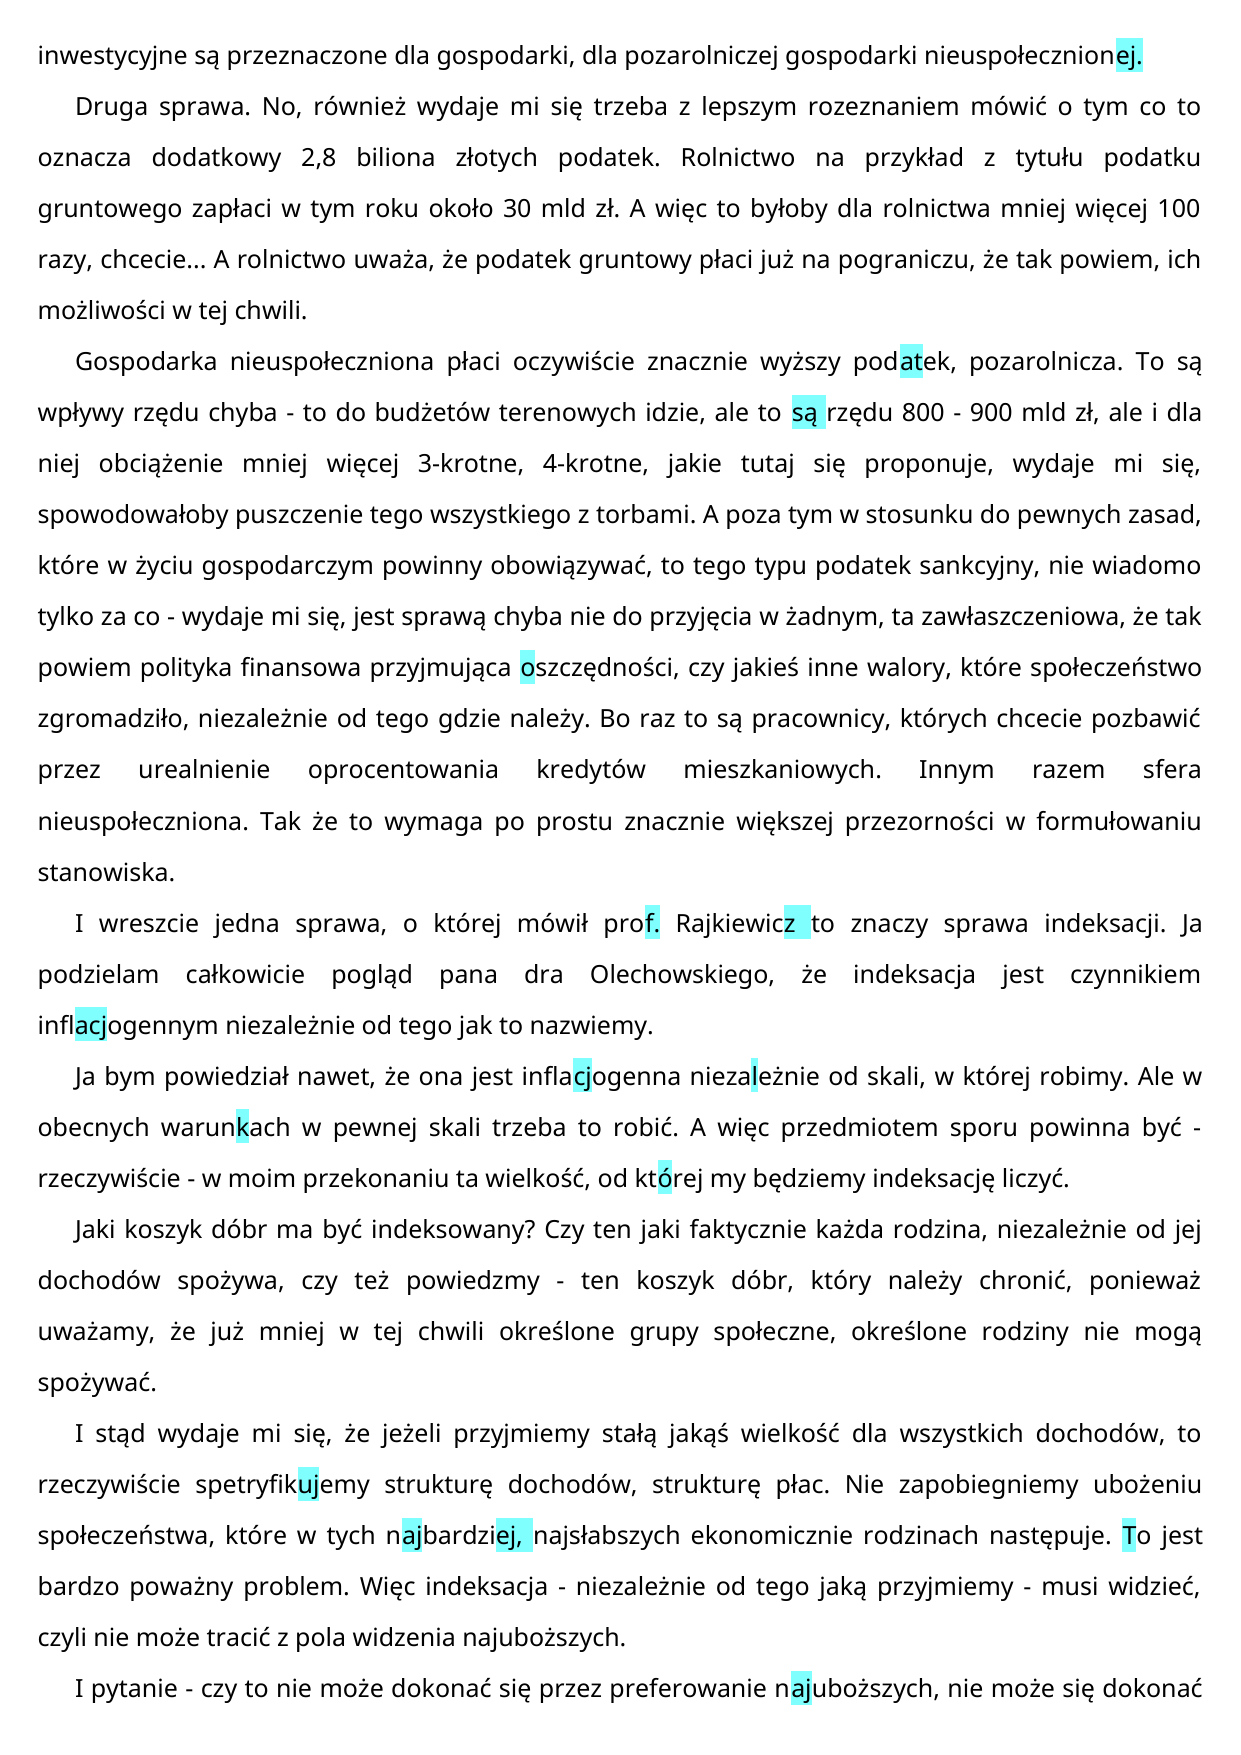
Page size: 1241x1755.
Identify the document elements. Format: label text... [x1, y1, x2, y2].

text inwestycyjne są przeznaczone dla gospodarki, dla pozarolniczej gospodarki nieuspołecznionej. [37, 37, 1203, 72]
text Gospodarka nieuspołeczniona płaci oczywiście znacznie wyższy podatek, pozarolnicza. To są wpływy rzędu chyba - to do budżetów terenowych idzie, ale to są rzędu 800 - 900 mld zł, ale i dla niej obciążenie mniej więcej 3-krotne, 4-krotne, jakie tutaj się proponuje, wydaje mi się, spowodowałoby puszczenie tego wszystkiego z torbami. A poza tym w stosunku do pewnych zasad, które w życiu gospodarczym powinny obowiązywać, to tego typu podatek sankcyjny, nie wiadomo tylko za co - wydaje mi się, jest sprawą chyba nie do przyjęcia w żadnym, ta zawłaszczeniowa, że tak powiem polityka finansowa przyjmująca oszczędności, czy jakieś inne walory, które społeczeństwo zgromadziło, niezależnie od tego gdzie należy. Bo raz to są pracownicy, których chcecie pozbawić przez urealnienie oprocentowania kredytów mieszkaniowych. Innym razem sfera nieuspołeczniona. Tak że to wymaga po prostu znacznie większej przezorności w formułowaniu stanowiska. [37, 344, 1203, 888]
text Druga sprawa. No, również wydaje mi się trzeba z lepszym rozeznaniem mówić o tym co to oznacza dodatkowy 2,8 biliona złotych podatek. Rolnictwo na przykład z tytułu podatku gruntowego zapłaci w tym roku około 30 mld zł. A więc to byłoby dla rolnictwa mniej więcej 100 razy, chcecie... A rolnictwo uważa, że podatek gruntowy płaci już na pograniczu, że tak powiem, ich możliwości w tej chwili. [37, 88, 1203, 327]
text I pytanie - czy to nie może dokonać się przez preferowanie najuboższych, nie może się dokonać [37, 1671, 1203, 1705]
text I wreszcie jedna sprawa, o której mówił prof. Rajkiewicz to znaczy sprawa indeksacji. Ja podzielam całkowicie pogląd pana dra Olechowskiego, że indeksacja jest czynnikiem inflacjogennym niezależnie od tego jak to nazwiemy. [37, 905, 1203, 1041]
text Ja bym powiedział nawet, że ona jest inflacjogenna niezależnie od skali, w której robimy. Ale w obecnych warunkach w pewnej skali trzeba to robić. A więc przedmiotem sporu powinna być - rzeczywiście - w moim przekonaniu ta wielkość, od której my będziemy indeksację liczyć. [37, 1058, 1203, 1194]
text I stąd wydaje mi się, że jeżeli przyjmiemy stałą jakąś wielkość dla wszystkich dochodów, to rzeczywiście spetryfikujemy strukturę dochodów, strukturę płac. Nie zapobiegniemy ubożeniu społeczeństwa, które w tych najbardziej, najsłabszych ekonomicznie rodzinach następuje. To jest bardzo poważny problem. Więc indeksacja - niezależnie od tego jaką przyjmiemy - musi widzieć, czyli nie może tracić z pola widzenia najuboższych. [37, 1416, 1203, 1654]
text Jaki koszyk dóbr ma być indeksowany? Czy ten jaki faktycznie każda rodzina, niezależnie od jej dochodów spożywa, czy też powiedzmy - ten koszyk dóbr, który należy chronić, ponieważ uważamy, że już mniej w tej chwili określone grupy społeczne, określone rodziny nie mogą spożywać. [37, 1211, 1203, 1399]
